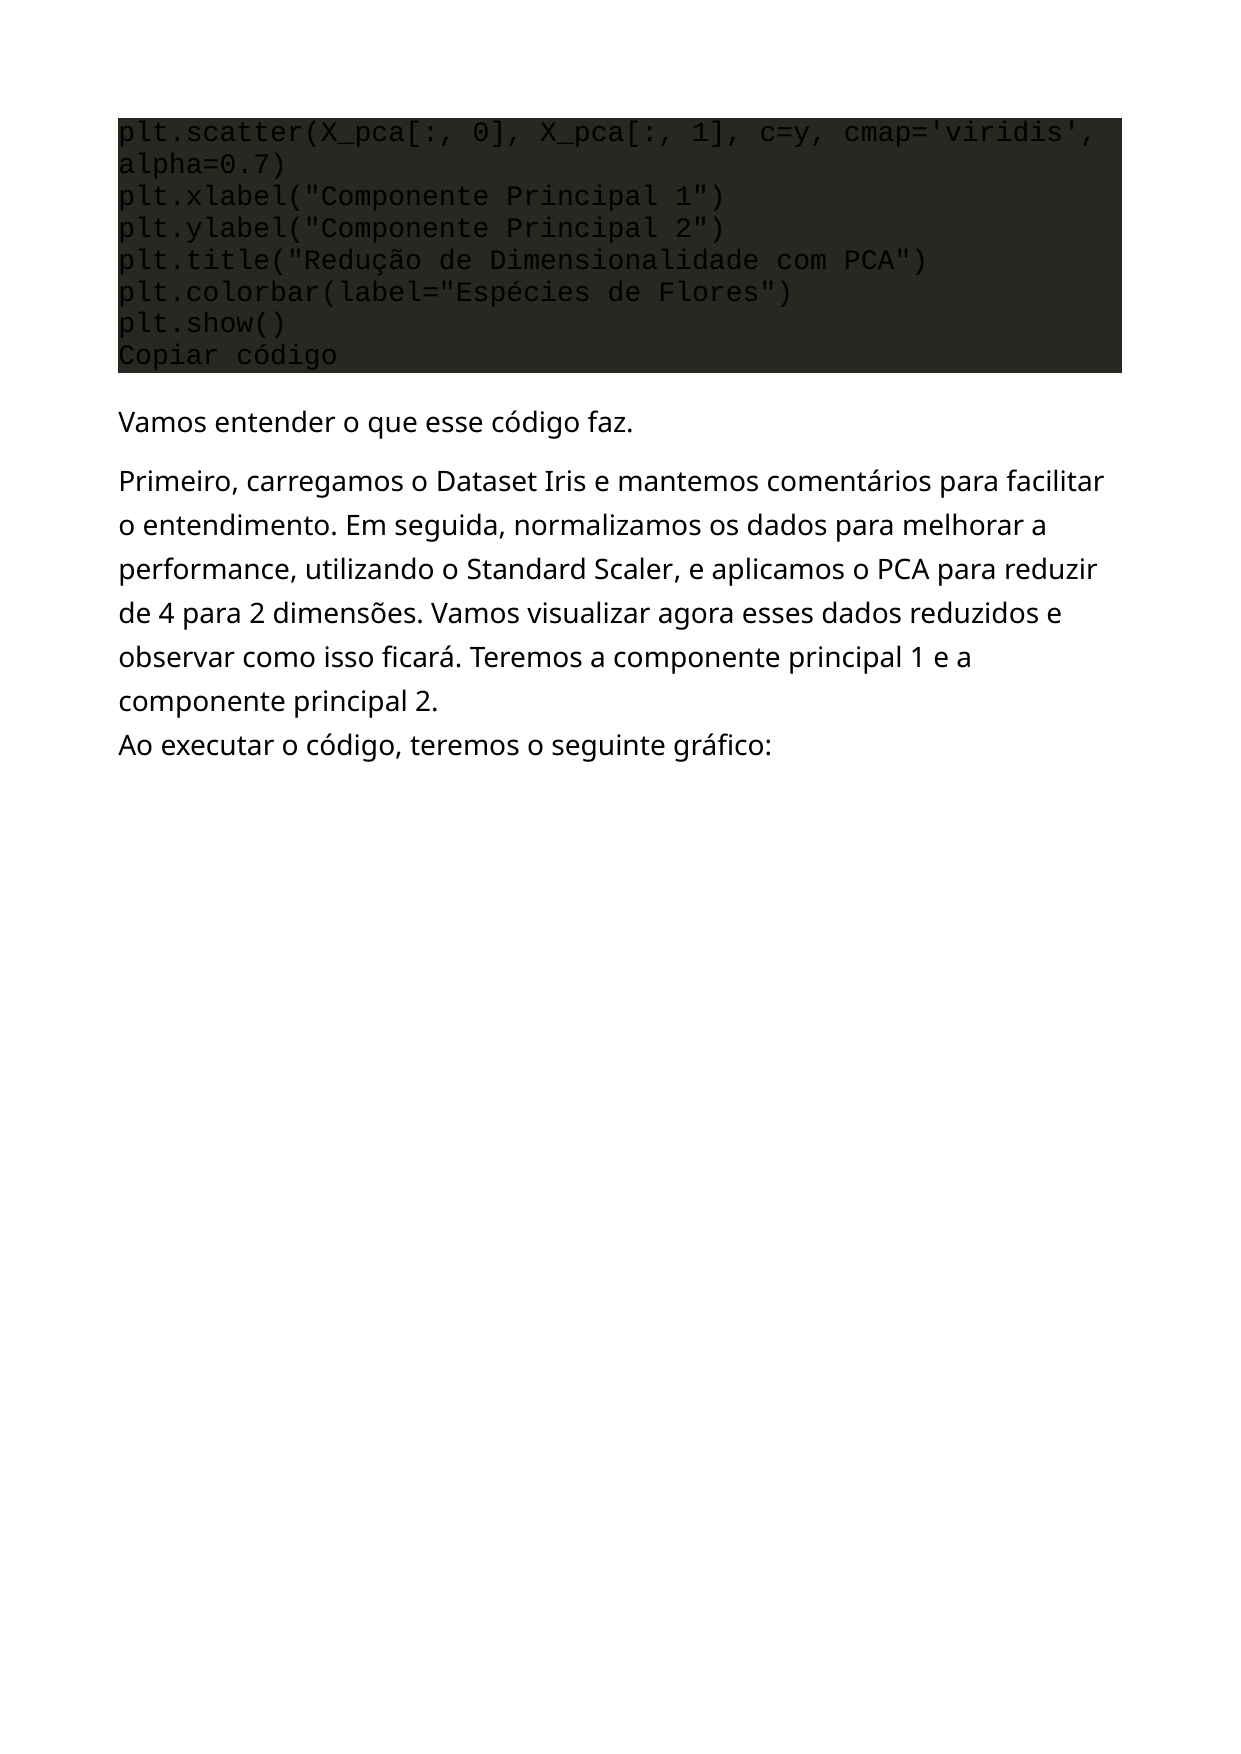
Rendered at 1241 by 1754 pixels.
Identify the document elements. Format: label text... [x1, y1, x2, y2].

text Primeiro, carregamos o Dataset Iris e mantemos comentários para facilitar o entendimento. Em seguida, normalizamos os dados para melhorar a performance, utilizando o Standard Scaler, e aplicamos o PCA para reduzir de 4 para 2 dimensões. Vamos visualizar agora esses dados reduzidos e observar como isso ficará. Teremos a componente principal 1 e a componente principal 2. [118, 461, 1122, 720]
text Copiar código [118, 341, 1122, 373]
text plt.colorbar(label="Espécies de Flores") [118, 277, 1122, 309]
text plt.scatter(X_pca[:, 0], X_pca[:, 1], c=y, cmap='viridis', alpha=0.7) [118, 118, 1122, 182]
text plt.show() [118, 309, 1122, 341]
text Vamos entender o que esse código faz. [118, 403, 1122, 441]
text plt.xlabel("Componente Principal 1") [118, 182, 1122, 214]
text plt.title("Redução de Dimensionalidade com PCA") [118, 246, 1122, 277]
text Ao executar o código, teremos o seguinte gráfico: [118, 726, 1122, 764]
text plt.ylabel("Componente Principal 2") [118, 214, 1122, 246]
